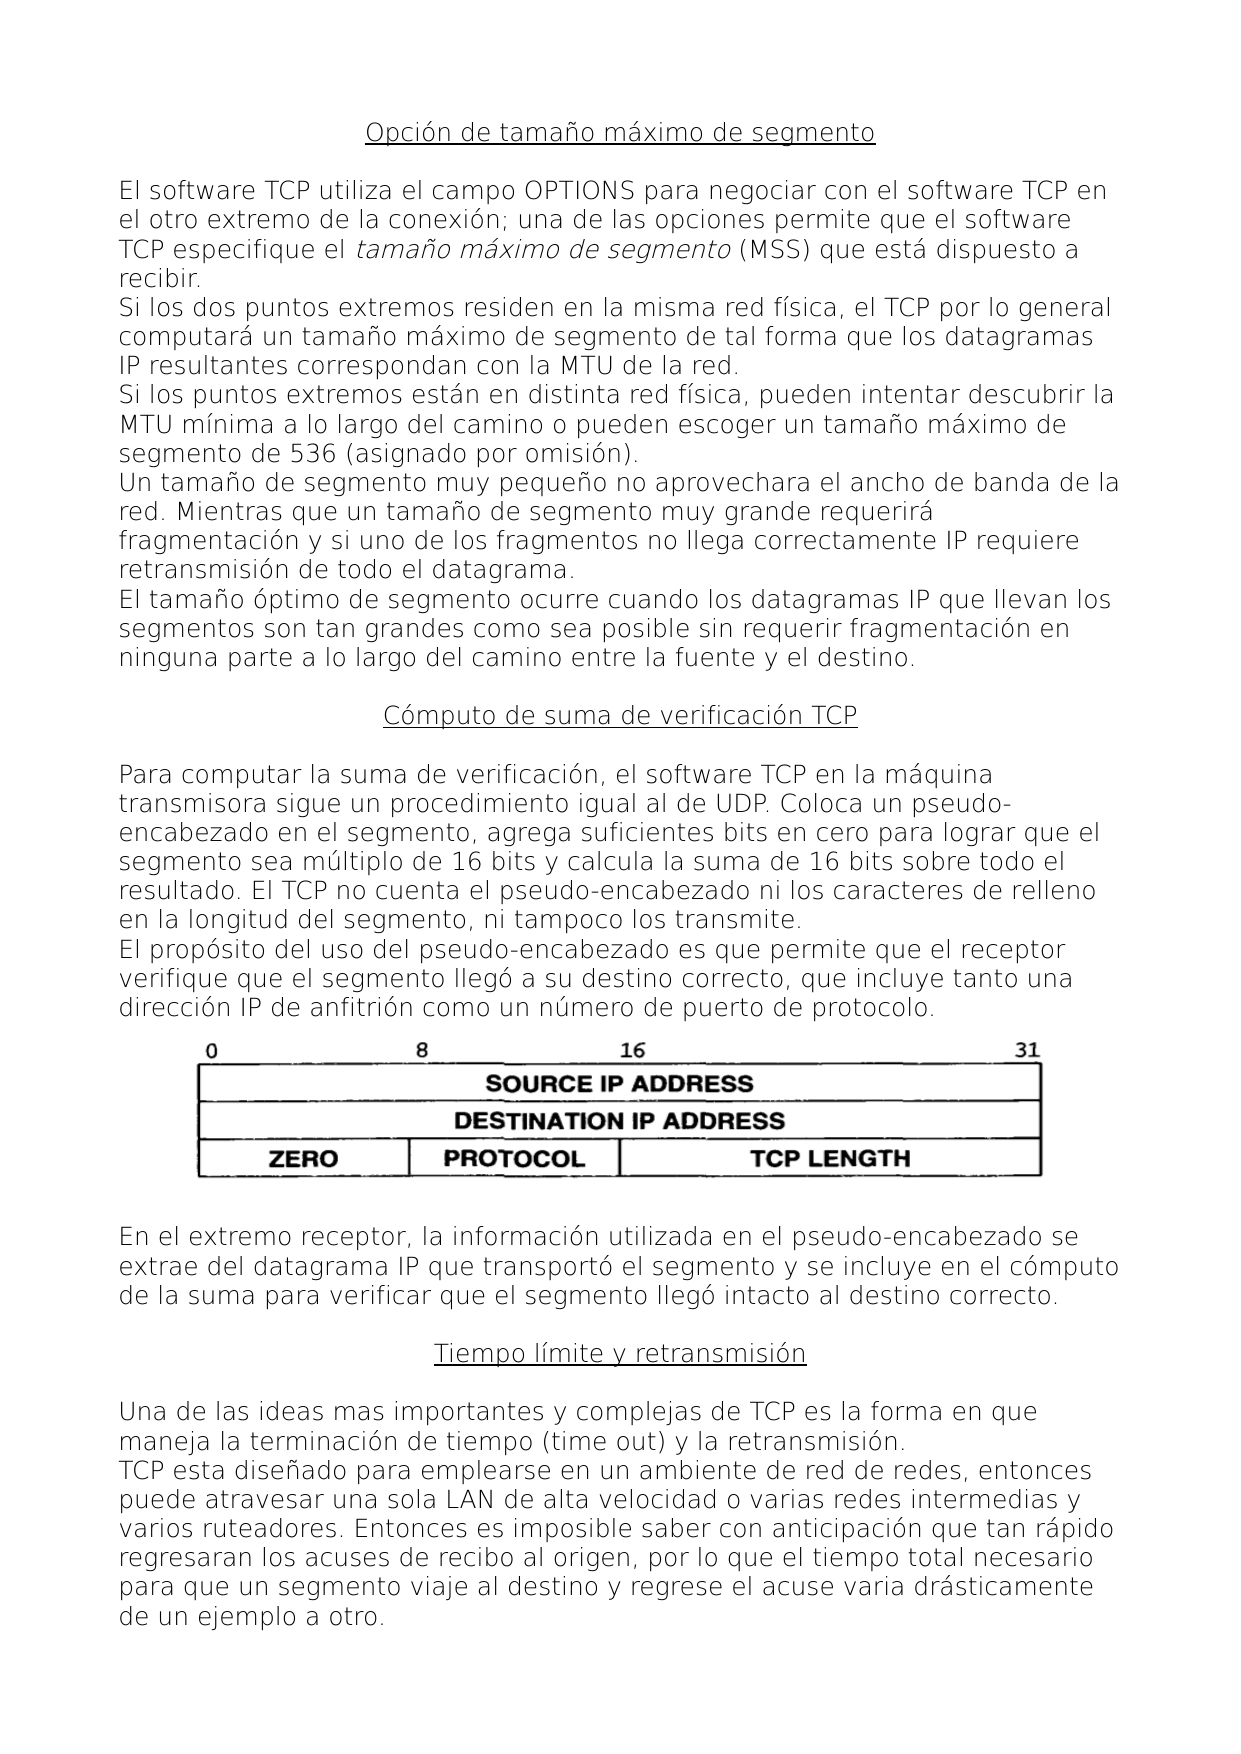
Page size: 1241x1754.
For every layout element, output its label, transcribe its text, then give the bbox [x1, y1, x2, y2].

text Para computar la suma de verificación, el software TCP en la máquina transmisora sigue un procedimiento igual al de UDP. Coloca un pseudo-encabezado en el segmento, agrega suficientes bits en cero para lograr que el segmento sea múltiplo de 16 bits y calcula la suma de 16 bits sobre todo el resultado. El TCP no cuenta el pseudo-encabezado ni los caracteres de relleno en la longitud del segmento, ni tampoco los transmite. [118, 760, 1122, 935]
text Si los dos puntos extremos residen en la misma red física, el TCP por lo general computará un tamaño máximo de segmento de tal forma que los datagramas IP resultantes correspondan con la MTU de la red. [118, 293, 1122, 381]
text Tiempo límite y retransmisión [118, 1339, 1122, 1368]
text Cómputo de suma de verificación TCP [118, 701, 1122, 731]
text El tamaño óptimo de segmento ocurre cuando los datagramas IP que llevan los segmentos son tan grandes como sea posible sin requerir fragmentación en ninguna parte a lo largo del camino entre la fuente y el destino. [118, 585, 1122, 672]
text Un tamaño de segmento muy pequeño no aprovechara el ancho de banda de la red. Mientras que un tamaño de segmento muy grande requerirá fragmentación y si uno de los fragmentos no llega correctamente IP requiere retransmisión de todo el datagrama. [118, 468, 1122, 585]
text Opción de tamaño máximo de segmento [118, 118, 1122, 147]
picture [180, 1033, 1061, 1194]
text TCP esta diseñado para emplearse en un ambiente de red de redes, entonces puede atravesar una sola LAN de alta velocidad o varias redes intermedias y varios ruteadores. Entonces es imposible saber con anticipación que tan rápido regresaran los acuses de recibo al origen, por lo que el tiempo total necesario para que un segmento viaje al destino y regrese el acuse varia drásticamente de un ejemplo a otro. [118, 1456, 1122, 1631]
text El software TCP utiliza el campo OPTIONS para negociar con el software TCP en el otro extremo de la conexión; una de las opciones permite que el software TCP especifique el tamaño máximo de segmento (MSS) que está dispuesto a recibir. [118, 176, 1122, 293]
text El propósito del uso del pseudo-encabezado es que permite que el receptor verifique que el segmento llegó a su destino correcto, que incluye tanto una dirección IP de anfitrión como un número de puerto de protocolo. [118, 935, 1122, 1022]
text Si los puntos extremos están en distinta red física, pueden intentar descubrir la MTU mínima a lo largo del camino o pueden escoger un tamaño máximo de segmento de 536 (asignado por omisión). [118, 381, 1122, 468]
text En el extremo receptor, la información utilizada en el pseudo-encabezado se extrae del datagrama IP que transportó el segmento y se incluye en el cómputo de la suma para verificar que el segmento llegó intacto al destino correcto. [118, 1222, 1122, 1310]
text Una de las ideas mas importantes y complejas de TCP es la forma en que maneja la terminación de tiempo (time out) y la retransmisión. [118, 1397, 1122, 1456]
